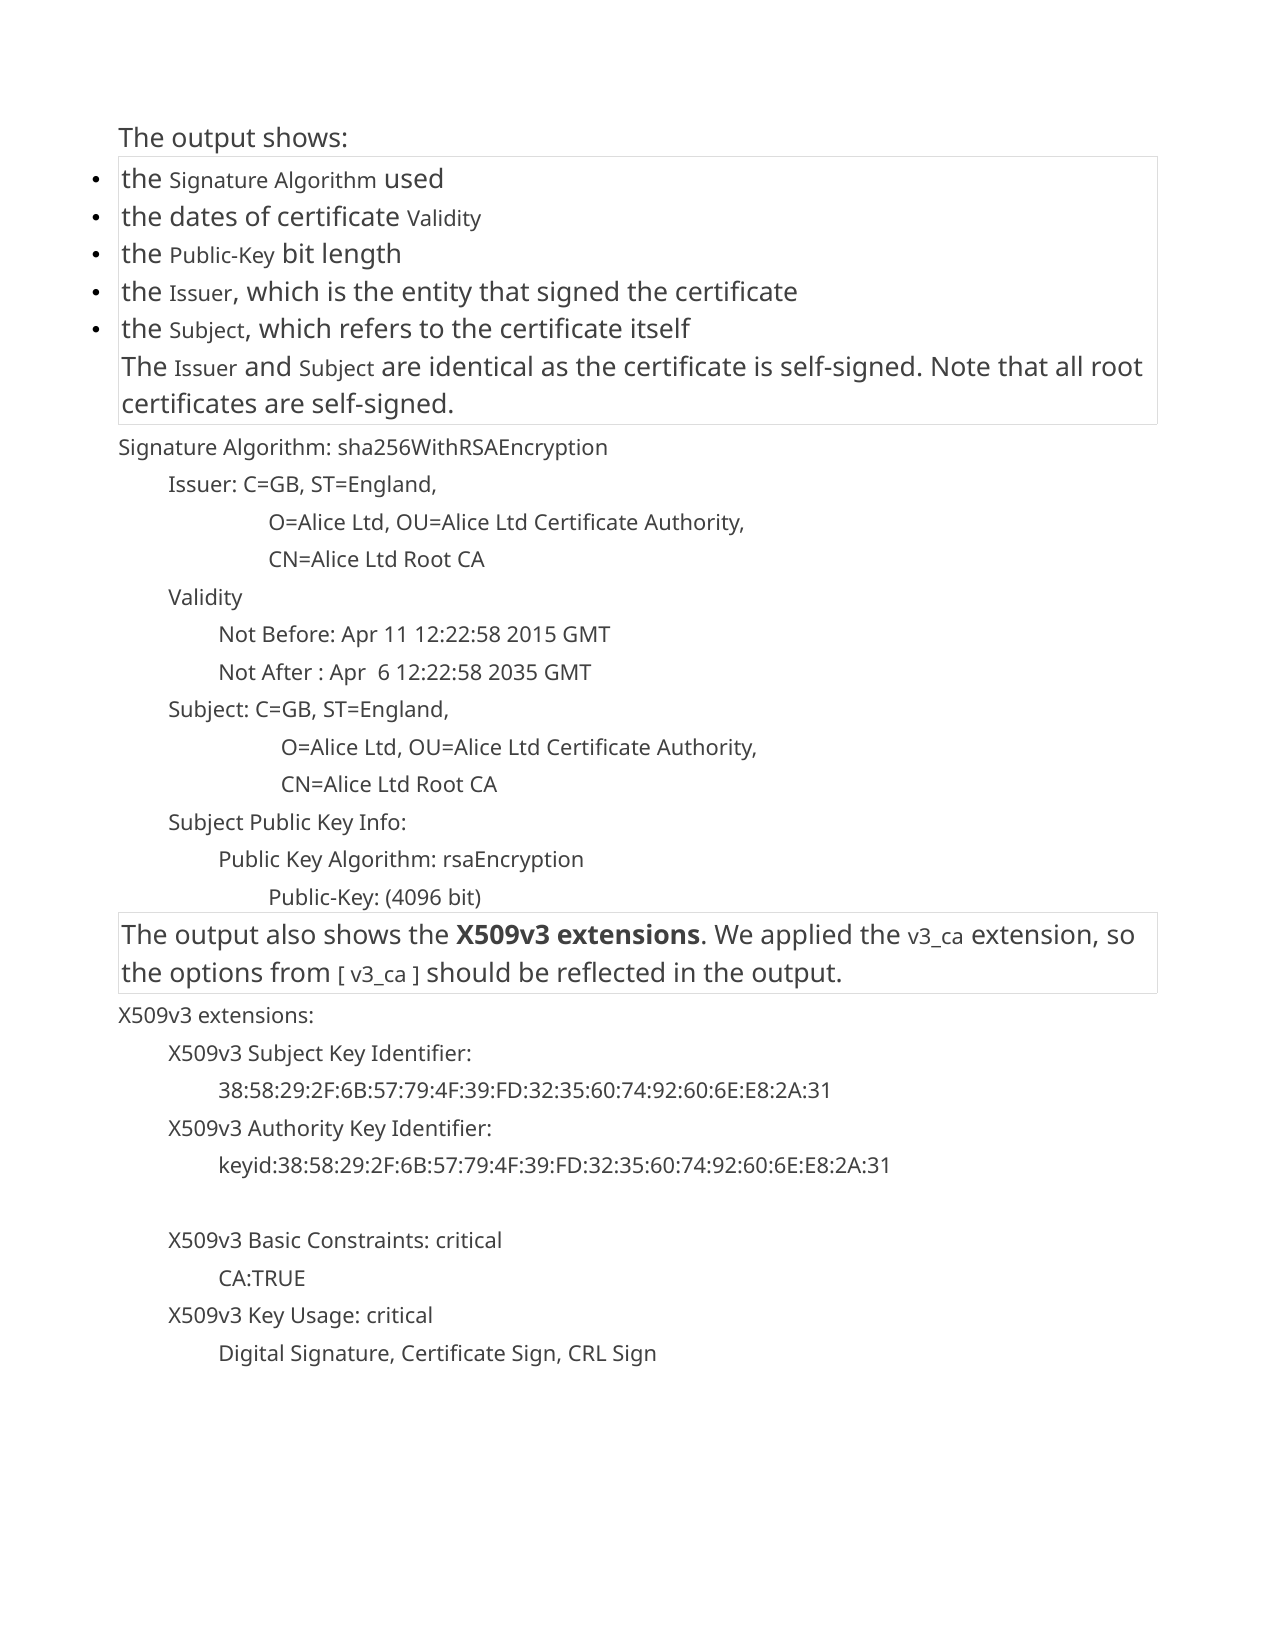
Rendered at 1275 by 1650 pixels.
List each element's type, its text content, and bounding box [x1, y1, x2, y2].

text Not After : Apr 6 12:22:58 2035 GMT [118, 649, 1157, 687]
text 38:58:29:2F:6B:57:79:4F:39:FD:32:35:60:74:92:60:6E:E8:2A:31 [118, 1068, 1157, 1105]
text CN=Alice Ltd Root CA [118, 537, 1157, 574]
text Issuer: C=GB, ST=England, [118, 462, 1157, 499]
text Public Key Algorithm: rsaEncryption [118, 837, 1157, 874]
text The output also shows the X509v3 extensions. We applied the v3_ca extension, so the options from [ v3_ca ] should be reflected in the output. [119, 913, 1157, 993]
text X509v3 Basic Constraints: critical [118, 1218, 1157, 1255]
text X509v3 extensions: [118, 994, 1157, 1030]
list the Issuer, which is the entity that signed the certificate [119, 268, 1157, 306]
text keyid:38:58:29:2F:6B:57:79:4F:39:FD:32:35:60:74:92:60:6E:E8:2A:31 [118, 1143, 1157, 1180]
text CA:TRUE [118, 1255, 1157, 1293]
text X509v3 Authority Key Identifier: [118, 1105, 1157, 1143]
text The output shows: [118, 118, 1157, 156]
text Validity [118, 574, 1157, 612]
text O=Alice Ltd, OU=Alice Ltd Certificate Authority, [118, 724, 1157, 762]
list the Signature Algorithm used [119, 157, 1157, 193]
text O=Alice Ltd, OU=Alice Ltd Certificate Authority, [118, 499, 1157, 537]
text Not Before: Apr 11 12:22:58 2015 GMT [118, 612, 1157, 649]
text Digital Signature, Certificate Sign, CRL Sign [118, 1330, 1157, 1368]
text X509v3 Key Usage: critical [118, 1293, 1157, 1330]
text X509v3 Subject Key Identifier: [118, 1030, 1157, 1068]
text CN=Alice Ltd Root CA [118, 762, 1157, 799]
list the Public-Key bit length [119, 231, 1157, 268]
text Subject: C=GB, ST=England, [118, 687, 1157, 724]
text Public-Key: (4096 bit) [118, 874, 1157, 912]
text Subject Public Key Info: [118, 799, 1157, 837]
text The Issuer and Subject are identical as the certificate is self-signed. Note that all root certificates are self-signed. [119, 343, 1157, 424]
text Signature Algorithm: sha256WithRSAEncryption [118, 425, 1157, 462]
list the Subject, which refers to the certificate itself [119, 306, 1157, 343]
list the dates of certificate Validity [119, 193, 1157, 231]
